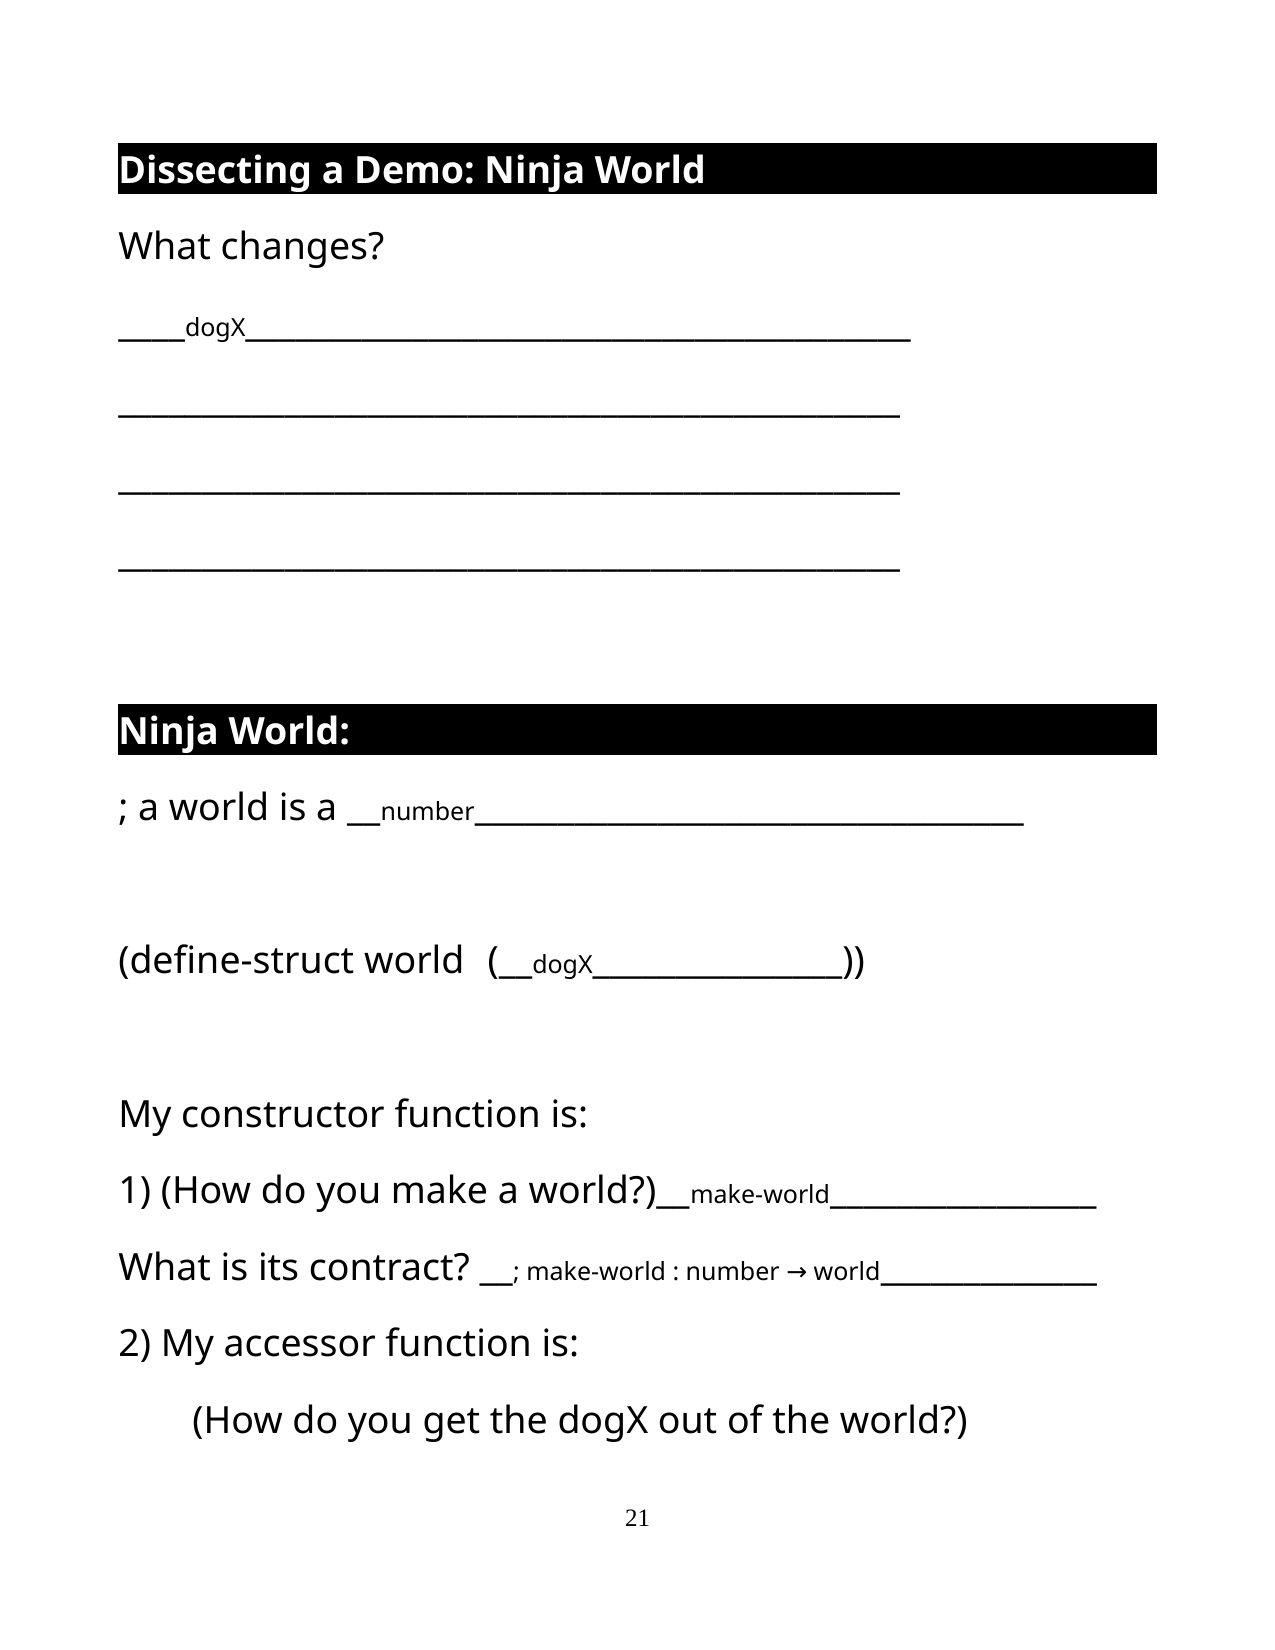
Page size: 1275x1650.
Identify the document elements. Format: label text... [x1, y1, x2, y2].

text What changes? [118, 220, 1157, 271]
text _______________________________________________ [118, 373, 1157, 424]
text What is its contract? __; make-world : number → world_____________ [118, 1240, 1157, 1291]
text ; a world is a __number_________________________________ [118, 781, 1157, 832]
text 1) (How do you make a world?)__make-world________________ [118, 1163, 1157, 1214]
text ____dogX________________________________________ [118, 296, 1157, 347]
text My constructor function is: [118, 1087, 1157, 1138]
text _______________________________________________ [118, 526, 1157, 577]
text (How do you get the dogX out of the world?) [118, 1393, 1157, 1444]
text (define-struct world (__dogX_______________)) [118, 934, 1157, 985]
subtitle Ninja World: [118, 704, 1157, 755]
text _______________________________________________ [118, 449, 1157, 500]
subtitle Dissecting a Demo: Ninja World [118, 143, 1157, 194]
text 2) My accessor function is: [118, 1317, 1157, 1368]
